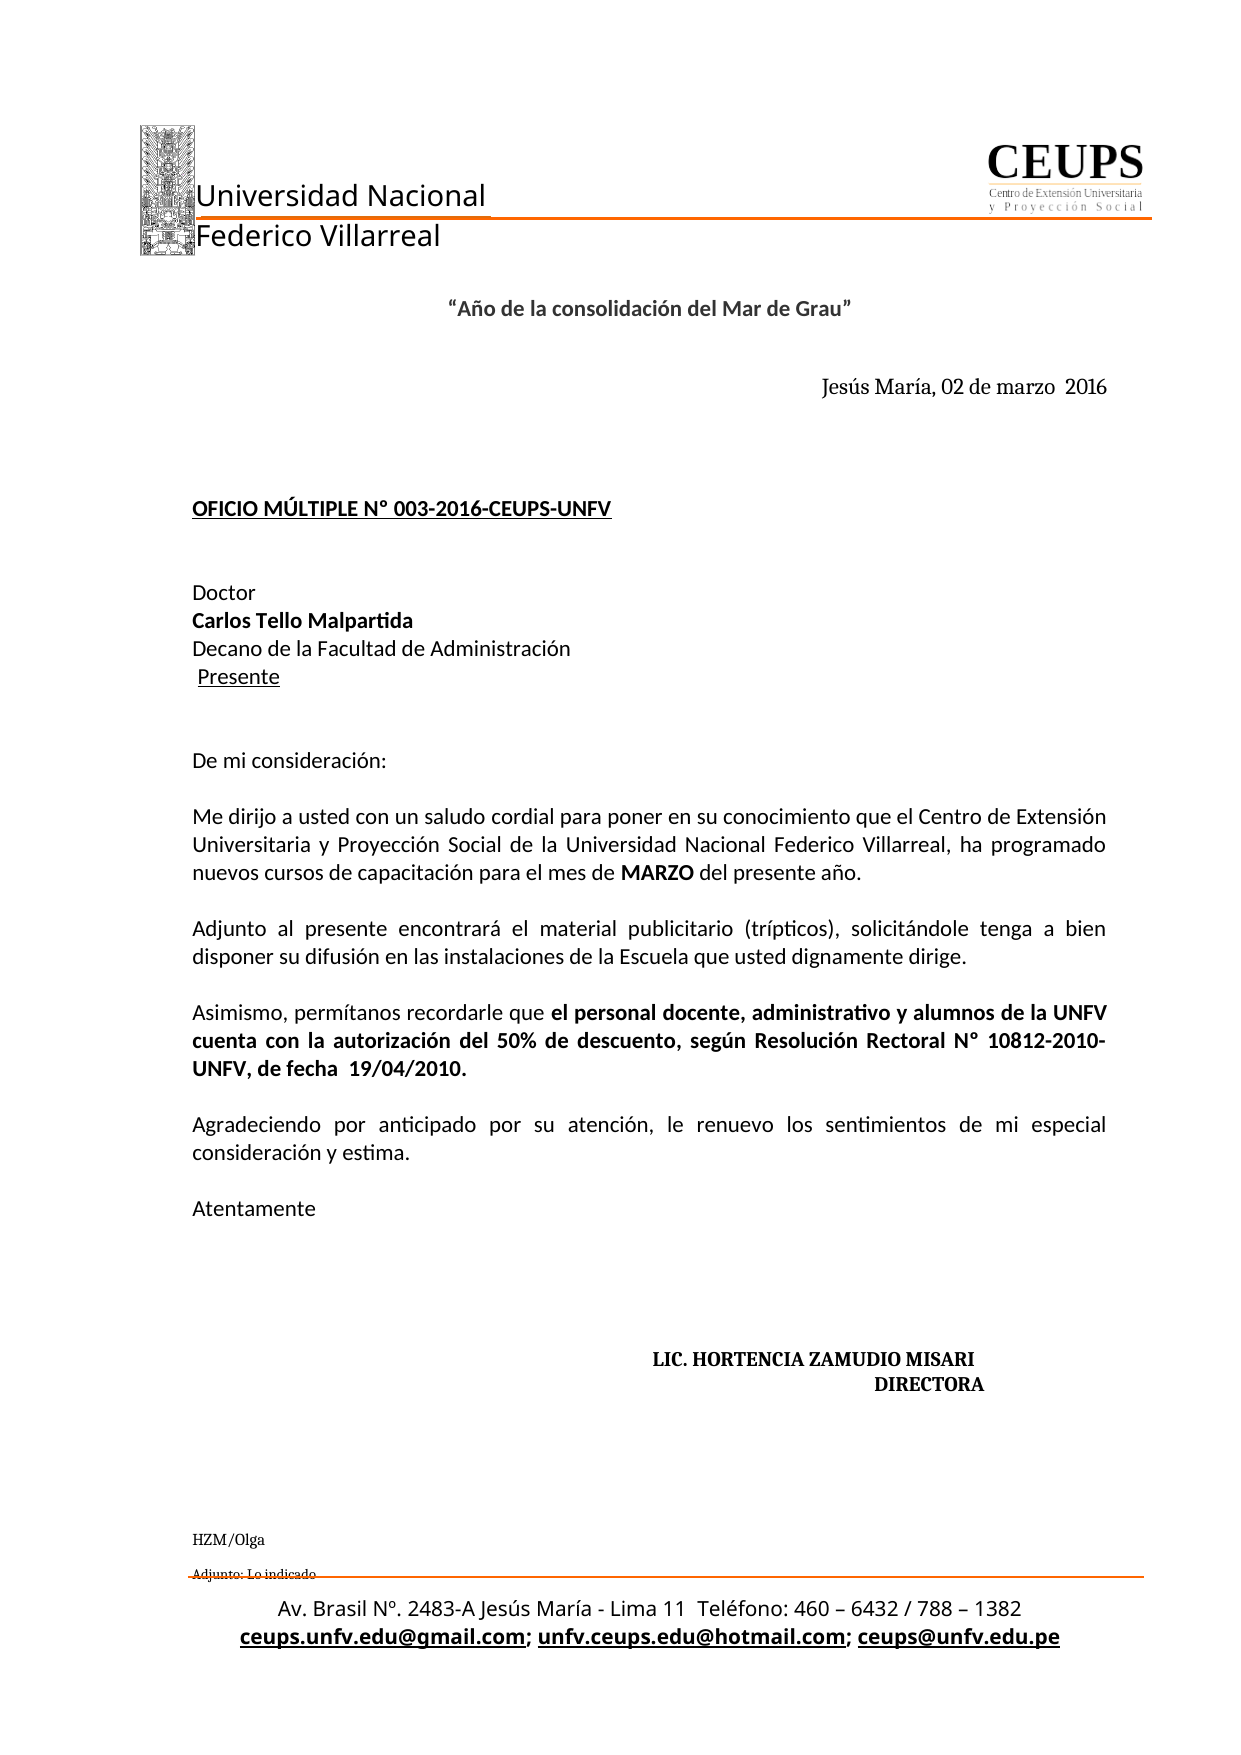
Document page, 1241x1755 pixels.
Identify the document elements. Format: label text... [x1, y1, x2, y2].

text Adjunto: Lo indicado [192, 1567, 1107, 1576]
text De mi consideración: [192, 746, 1107, 774]
text Agradeciendo por anticipado por su atención, le renuevo los sentimientos de mi especial consideración y estima. [192, 1110, 1107, 1166]
text DIRECTORA [192, 1372, 1107, 1396]
text Decano de la Facultad de Administración [192, 634, 1107, 662]
text “Año de la consolidación del Mar de Grau” [192, 294, 1107, 322]
text Presente [192, 662, 1107, 690]
text Federico Villarreal [196, 220, 1107, 255]
text LIC. HORTENCIA ZAMUDIO MISARI [192, 1344, 1107, 1372]
text Adjunto: Lo indicado [192, 1578, 1107, 1583]
text Me dirijo a usted con un saludo cordial para poner en su conocimiento que el Centro de Extensión Universitaria y Proyección Social de la Universidad Nacional Federico Villarreal, ha programado nuevos cursos de capacitación para el mes de MARZO del presente año. [192, 802, 1107, 886]
text HZM/Olga [192, 1531, 1107, 1550]
text OFICIO MÚLTIPLE Nº 003-2016-CEUPS-UNFV [192, 494, 1107, 522]
text Doctor [192, 578, 1107, 606]
subtitle Universidad Nacional [196, 175, 1107, 215]
text Jesús María, 02 de marzo 2016 [192, 374, 1107, 400]
text Adjunto al presente encontrará el material publicitario (trípticos), solicitándole tenga a bien disponer su difusión en las instalaciones de la Escuela que usted dignamente dirige. [192, 914, 1107, 970]
text Atentamente [192, 1194, 1107, 1222]
text Carlos Tello Malpartida [192, 606, 1107, 634]
text Asimismo, permítanos recordarle que el personal docente, administrativo y alumnos de la UNFV cuenta con la autorización del 50% de descuento, según Resolución Rectoral Nº 10812-2010-UNFV, de fecha 19/04/2010. [192, 998, 1107, 1082]
